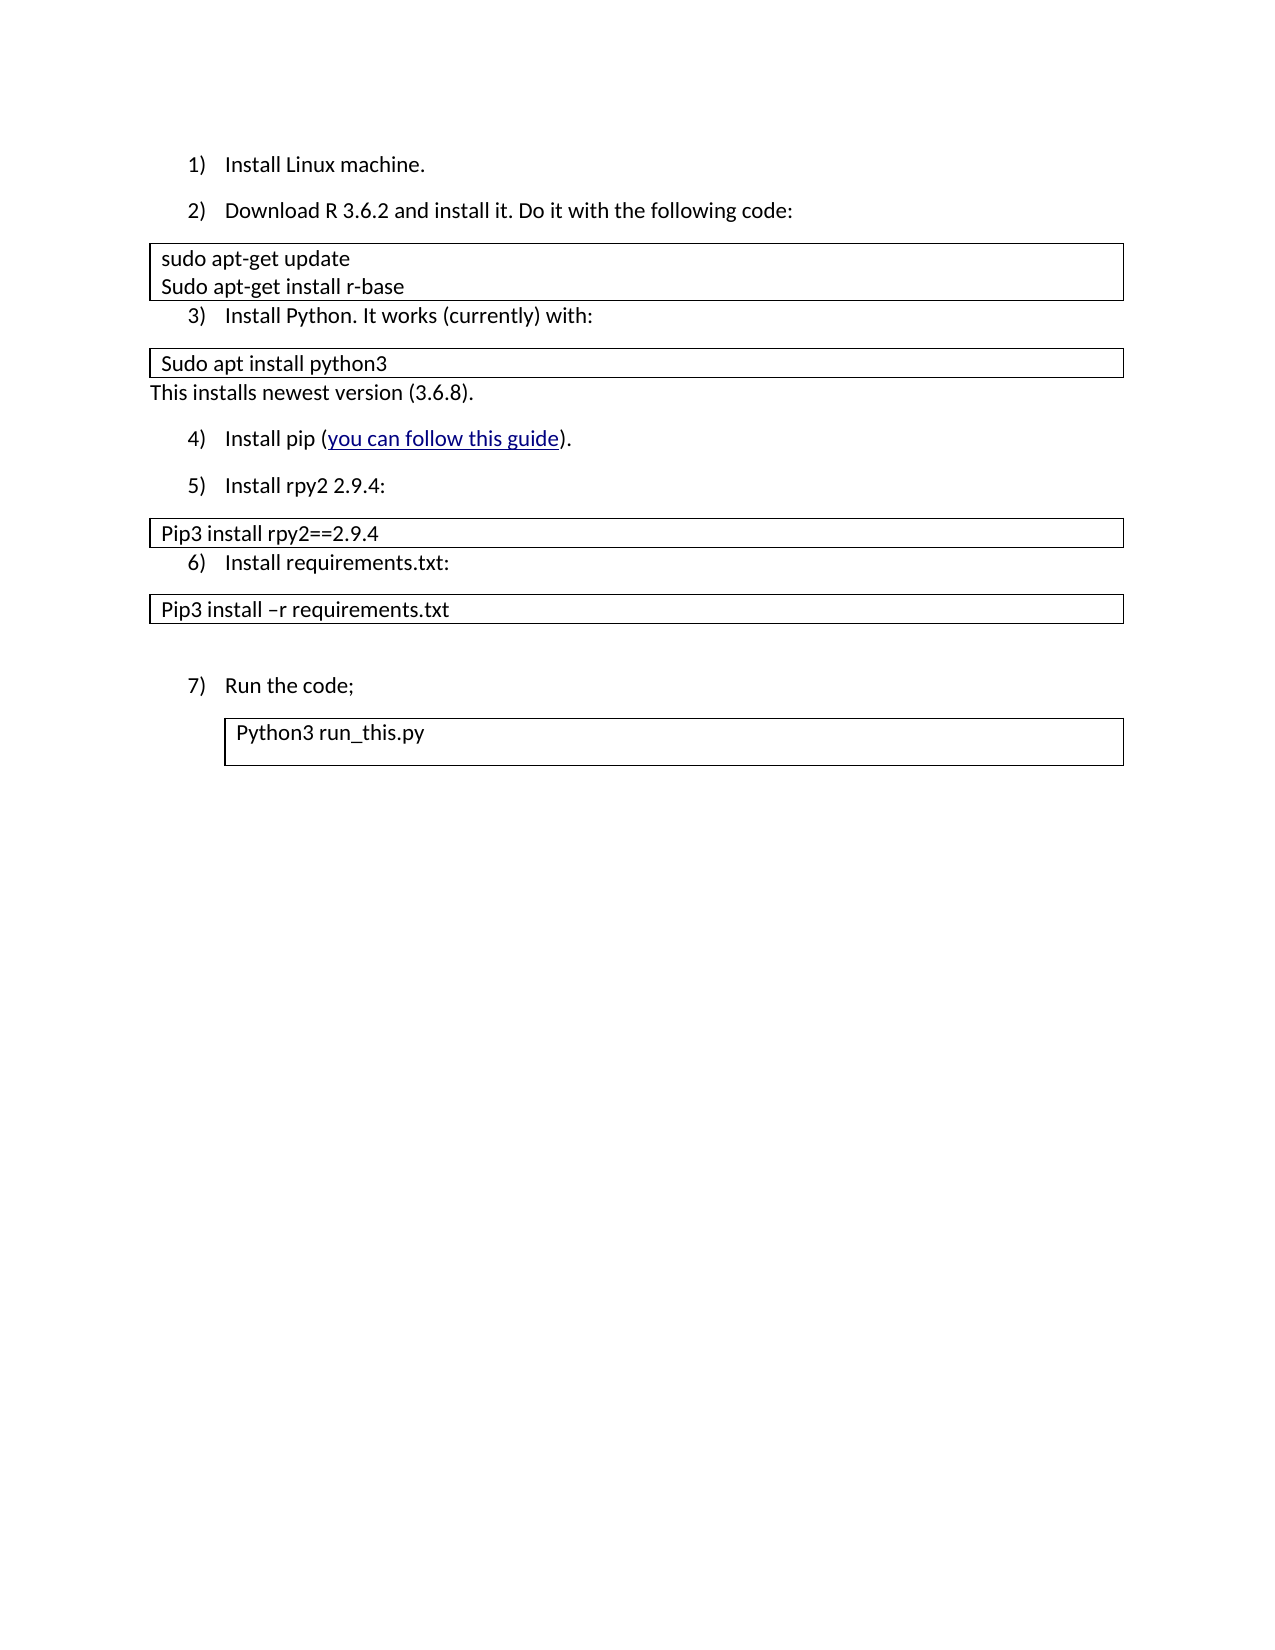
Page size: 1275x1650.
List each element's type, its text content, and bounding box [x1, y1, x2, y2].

table_header Pip3 install rpy2==2.9.4 [151, 519, 1123, 547]
table_header Sudo apt install python3 [151, 349, 1123, 377]
list Install Python. It works (currently) with: [187, 301, 1125, 329]
table_header Pip3 install –r requirements.txt [151, 595, 1123, 623]
list Install Linux machine. [187, 150, 1125, 178]
list Install requirements.txt: [187, 548, 1125, 576]
list Download R 3.6.2 and install it. Do it with the following code: [187, 197, 1125, 224]
text This installs newest version (3.6.8). [150, 378, 1125, 406]
list Install rpy2 2.9.4: [187, 471, 1125, 499]
table_header Python3 run_this.py [226, 719, 1123, 765]
table_header sudo apt-get update Sudo apt-get install r-base [151, 244, 1123, 300]
list Install pip (you can follow this guide). [187, 424, 1125, 452]
list Run the code; [187, 671, 1125, 699]
